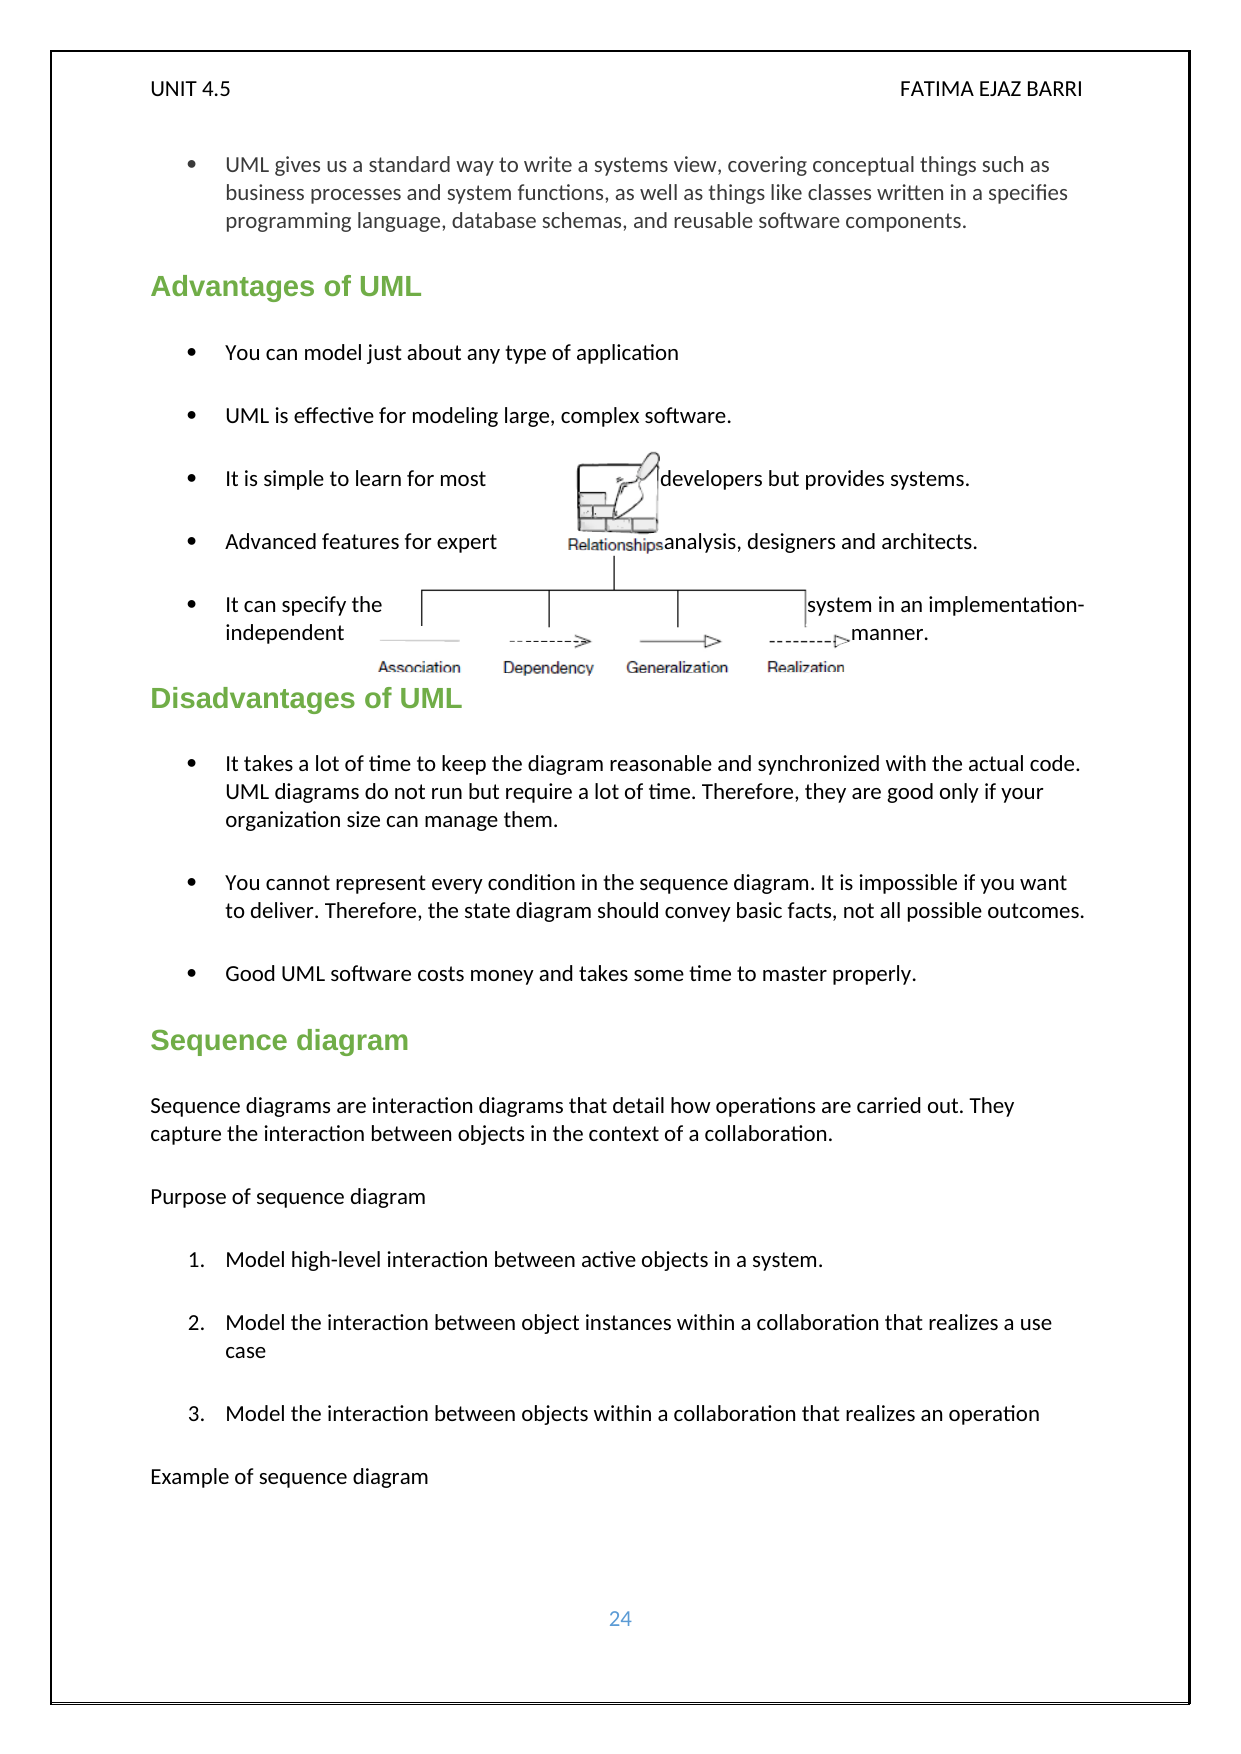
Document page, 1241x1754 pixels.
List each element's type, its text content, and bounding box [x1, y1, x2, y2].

list Model the interaction between object instances within a collaboration that realizes a use case [188, 1308, 1090, 1364]
text Example of sequence diagram [150, 1462, 1090, 1490]
list Model the interaction between objects within a collaboration that realizes an operation [188, 1399, 1090, 1427]
list Model high-level interaction between active objects in a system. [188, 1245, 1090, 1273]
list UML gives us a standard way to write a systems view, covering conceptual things such as business processes and system functions, as well as things like classes written in a specifies programming language, database schemas, and reusable software components. [188, 150, 1090, 234]
list It can specify the system in an implementation-independent manner. [188, 590, 573, 646]
list developers but provides systems. [659, 464, 1090, 492]
text Purpose of sequence diagram [150, 1182, 1090, 1210]
list You can model just about any type of application [188, 338, 1090, 366]
text Disadvantages of UML [150, 681, 1090, 714]
list It can specify the system in an implementation-independent manner. [807, 590, 1090, 646]
text Advantages of UML [150, 269, 1090, 303]
list analysis, designers and architects. [637, 527, 1090, 555]
list It takes a lot of time to keep the diagram reasonable and synchronized with the actual code. UML diagrams do not run but require a lot of time. Therefore, they are good only if your organization size can manage them. [188, 749, 1090, 833]
list Good UML software costs money and takes some time to master properly. [188, 959, 1090, 988]
list It is simple to learn for most [188, 464, 576, 492]
list You cannot represent every condition in the sequence diagram. It is impossible if you want to deliver. Therefore, the state diagram should convey basic facts, not all possible outcomes. [188, 868, 1090, 924]
text Sequence diagrams are interaction diagrams that detail how operations are carried out. They capture the interaction between objects in the context of a collaboration. [150, 1091, 1090, 1147]
list Advanced features for expert [188, 527, 642, 555]
text Sequence diagram [150, 1023, 1090, 1056]
list UML is effective for modeling large, complex software. [188, 401, 1090, 429]
